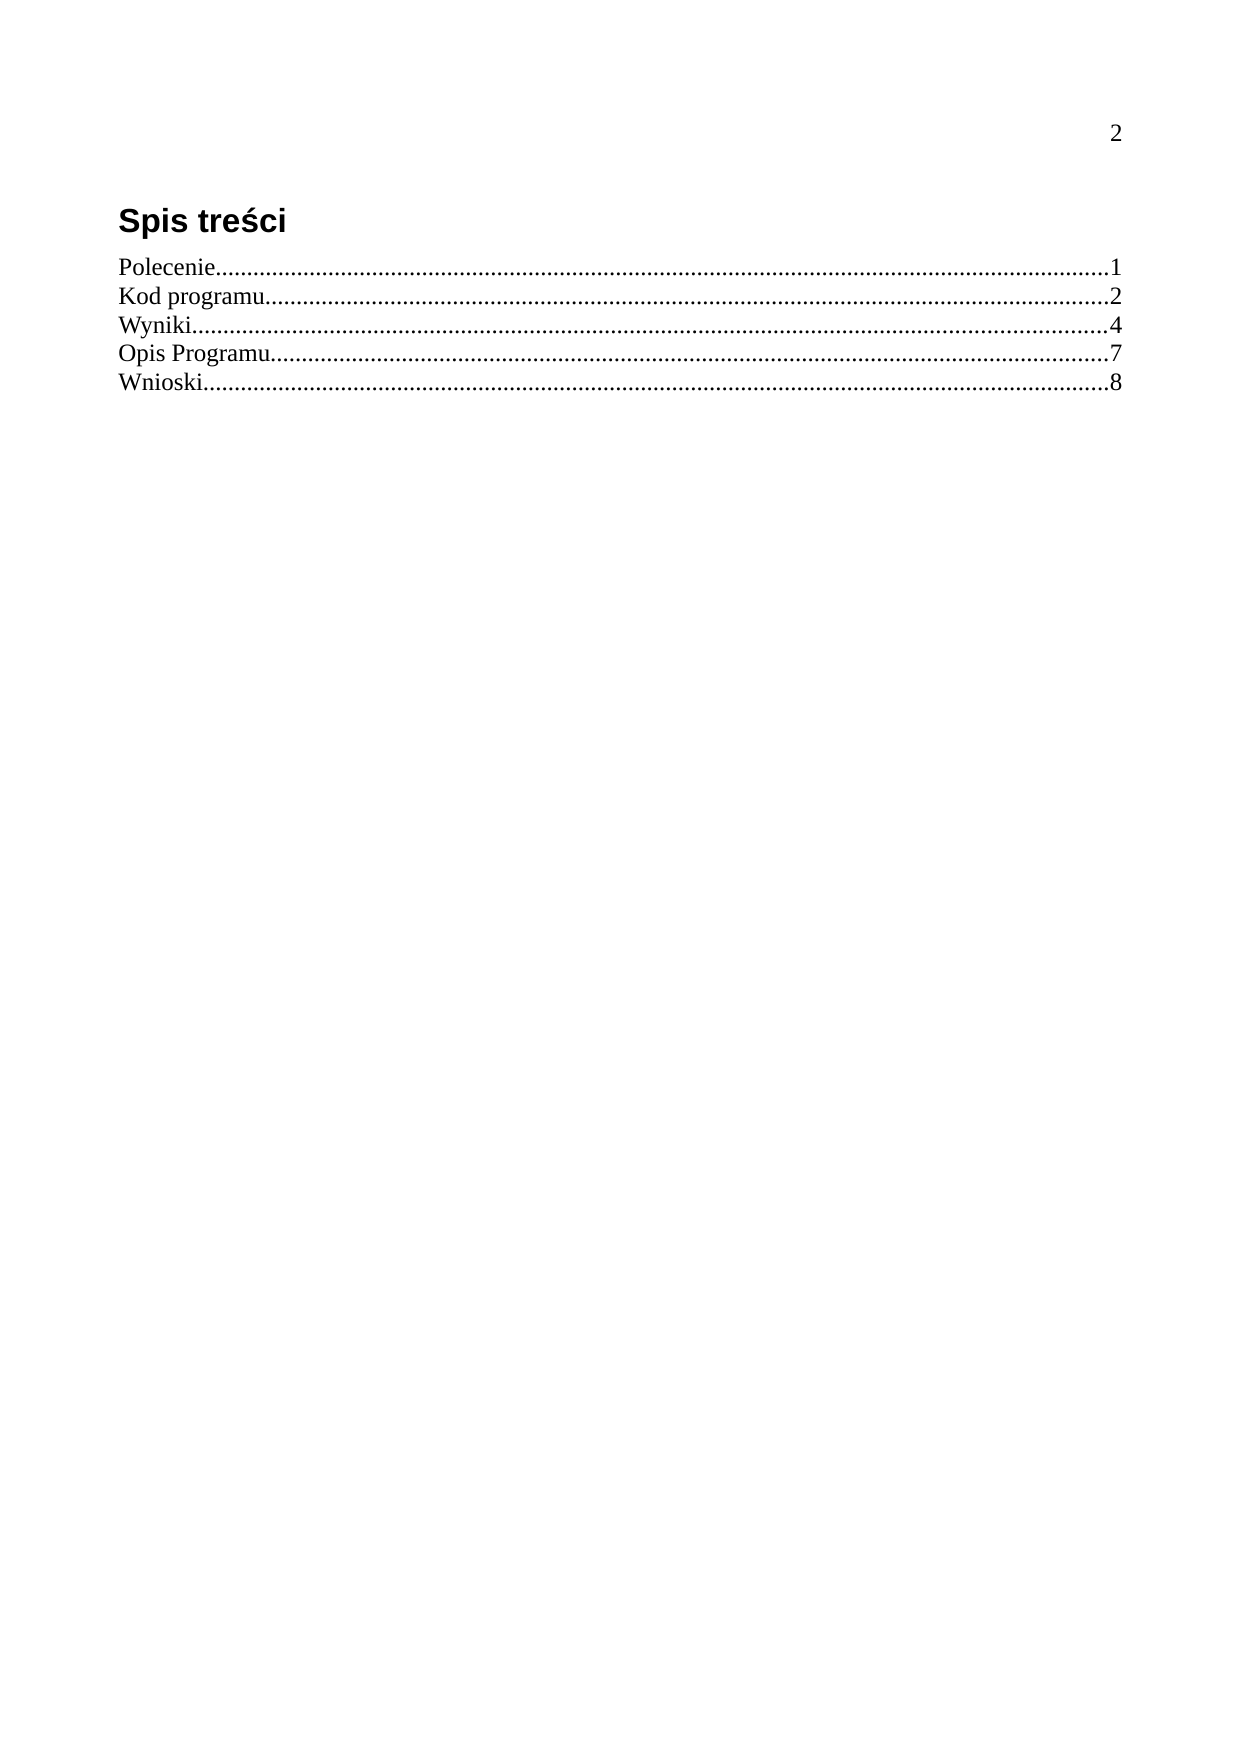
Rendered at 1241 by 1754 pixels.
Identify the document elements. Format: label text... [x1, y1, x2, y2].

subtitle Spis treści [118, 201, 1122, 240]
text Kod programu 2 [118, 281, 1122, 310]
text Wyniki 4 [118, 310, 1122, 338]
text Wnioski 8 [118, 367, 1122, 396]
text Opis Programu 7 [118, 338, 1122, 367]
text Polecenie 1 [118, 252, 1122, 281]
